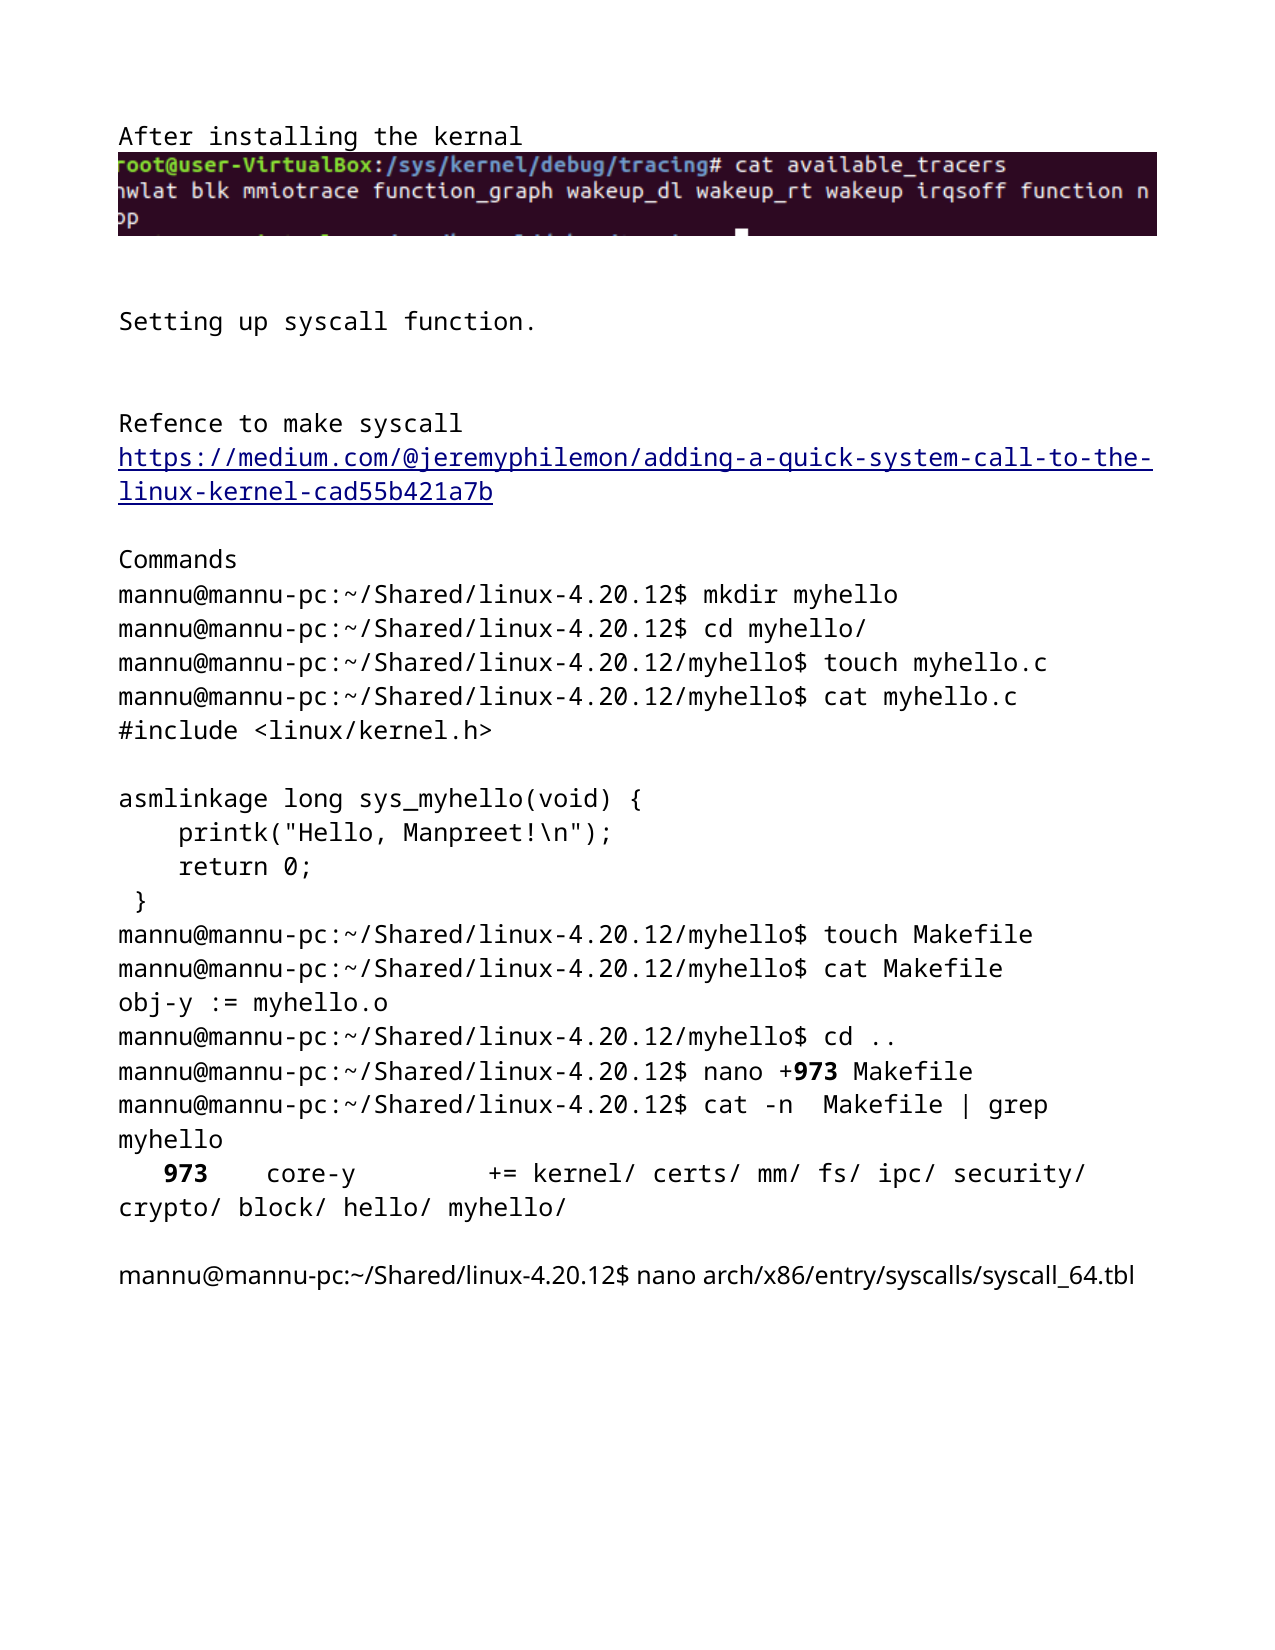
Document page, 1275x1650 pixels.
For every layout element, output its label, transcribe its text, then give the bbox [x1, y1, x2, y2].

text mannu@mannu-pc:~/Shared/linux-4.20.12$ mkdir myhello [118, 576, 1157, 610]
text printk("Hello, Manpreet!\n"); [118, 815, 1157, 849]
text mannu@mannu-pc:~/Shared/linux-4.20.12/myhello$ touch myhello.c [118, 644, 1157, 678]
text mannu@mannu-pc:~/Shared/linux-4.20.12$ cd myhello/ [118, 610, 1157, 644]
text Commands [118, 542, 1157, 576]
text asmlinkage long sys_myhello(void) { [118, 781, 1157, 815]
text mannu@mannu-pc:~/Shared/linux-4.20.12/myhello$ cat myhello.c [118, 678, 1157, 712]
text https://medium.com/@jeremyphilemon/adding-a-quick-system-call-to-the-linux-kernel-cad55b421a7b [118, 440, 1157, 508]
text return 0; [118, 849, 1157, 883]
text mannu@mannu-pc:~/Shared/linux-4.20.12$ nano arch/x86/entry/syscalls/syscall_64.tbl [118, 1257, 1157, 1292]
text mannu@mannu-pc:~/Shared/linux-4.20.12$ nano +973 Makefile [118, 1053, 1157, 1087]
picture [118, 152, 1157, 236]
text 973 core-y += kernel/ certs/ mm/ fs/ ipc/ security/ crypto/ block/ hello/ myhello/ [118, 1155, 1157, 1223]
text mannu@mannu-pc:~/Shared/linux-4.20.12/myhello$ touch Makefile [118, 917, 1157, 951]
text mannu@mannu-pc:~/Shared/linux-4.20.12$ cat -n Makefile | grep myhello [118, 1087, 1157, 1155]
text After installing the kernal [118, 118, 1157, 152]
text mannu@mannu-pc:~/Shared/linux-4.20.12/myhello$ cd .. [118, 1019, 1157, 1053]
text mannu@mannu-pc:~/Shared/linux-4.20.12/myhello$ cat Makefile [118, 951, 1157, 985]
text Refence to make syscall [118, 406, 1157, 440]
text obj-y := myhello.o [118, 985, 1157, 1019]
text } [118, 883, 1157, 917]
text Setting up syscall function. [118, 304, 1157, 338]
text #include <linux/kernel.h> [118, 712, 1157, 747]
